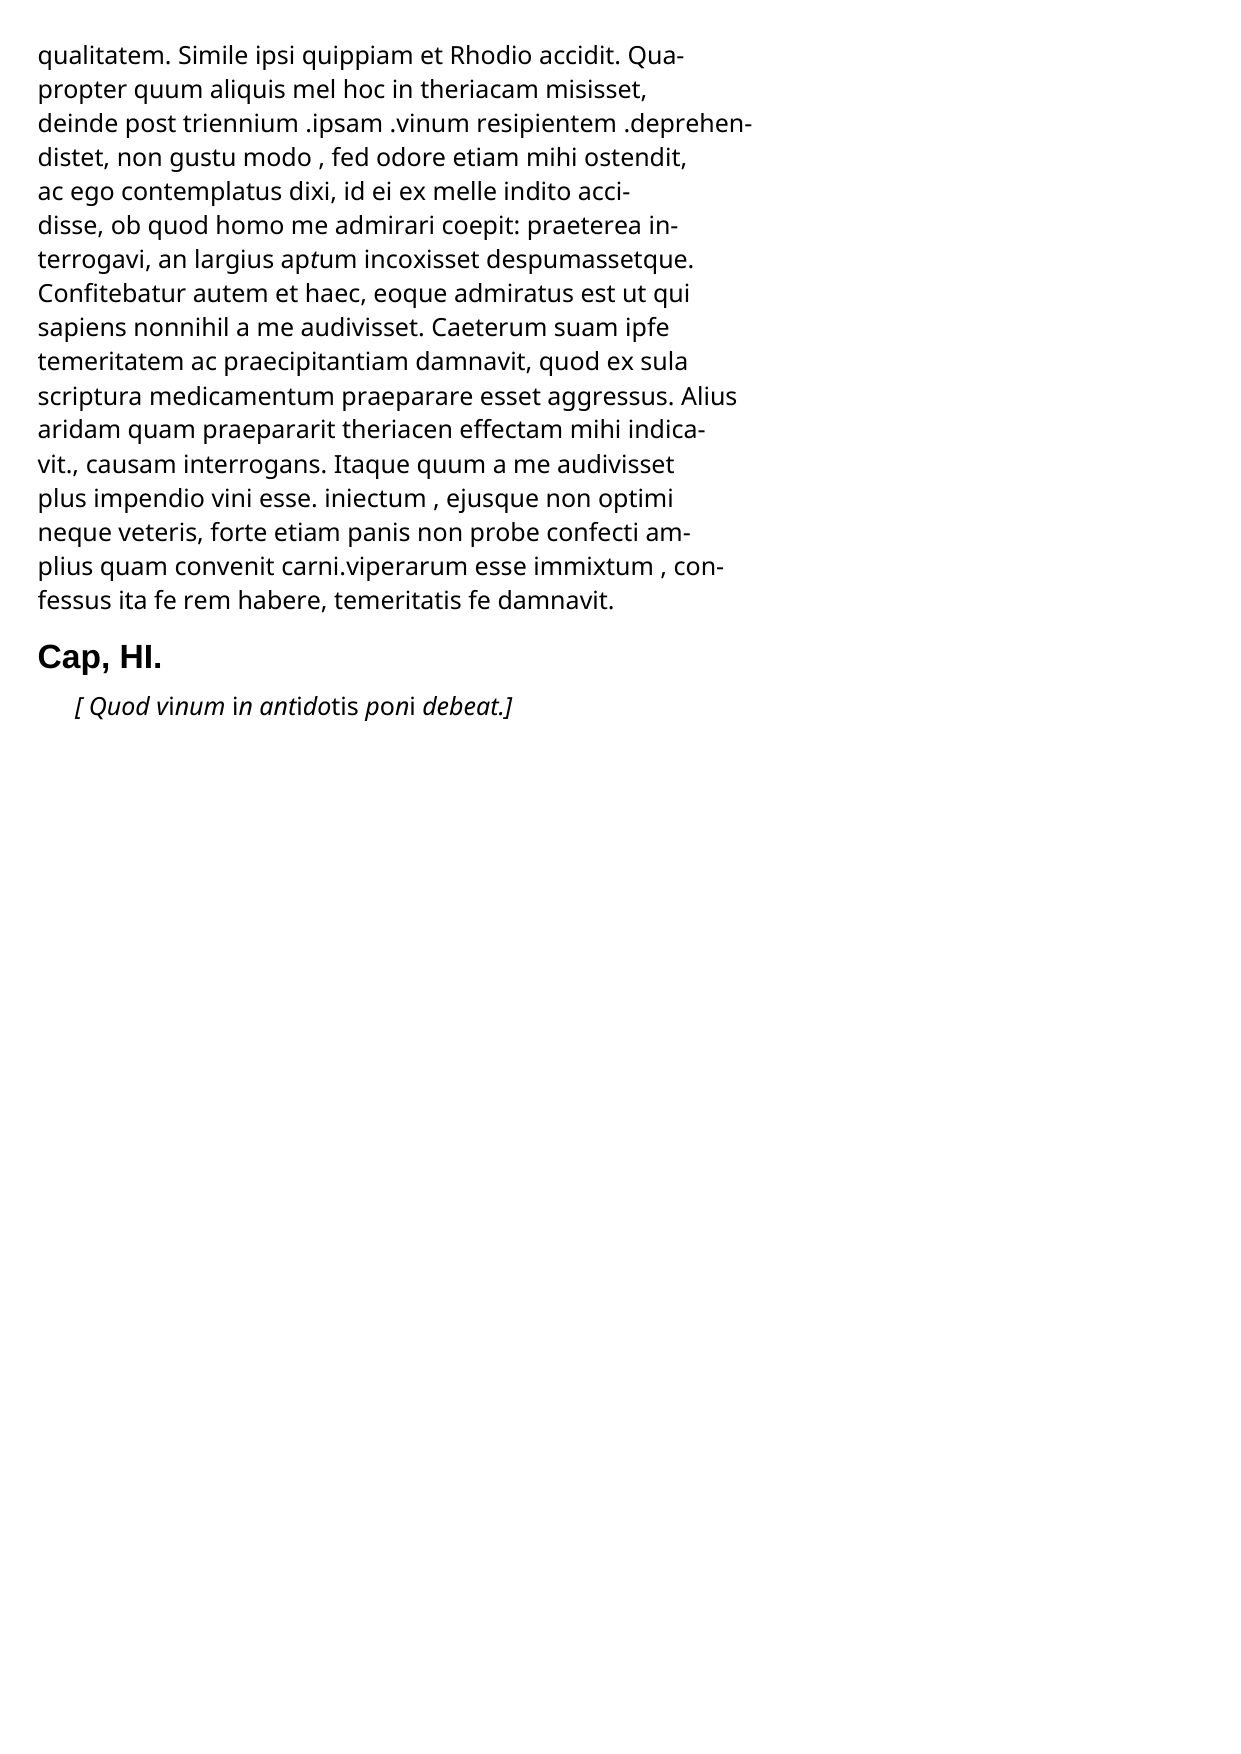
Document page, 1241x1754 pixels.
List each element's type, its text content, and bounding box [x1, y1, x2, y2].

subtitle Cap, HI. [37, 637, 1203, 676]
text [ Quod vinum in antidotis poni debeat.] [37, 688, 1203, 723]
text qualitatem. Simile ipsi quippiam et Rhodio accidit. Qua- propter quum aliquis mel hoc in theriacam misisset, deinde post triennium .ipsam .vinum resipientem .deprehen- distet, non gustu modo , fed odore etiam mihi ostendit, ac ego contemplatus dixi, id ei ex melle indito acci- disse, ob quod homo me admirari coepit: praeterea in- terrogavi, an largius aptum incoxisset despumassetque. Confitebatur autem et haec, eoque admiratus est ut qui sapiens nonnihil a me audivisset. Caeterum suam ipfe temeritatem ac praecipitantiam damnavit, quod ex sula scriptura medicamentum praeparare esset aggressus. Alius aridam quam praepararit theriacen effectam mihi indica- vit., causam interrogans. Itaque quum a me audivisset plus impendio vini esse. iniectum , ejusque non optimi neque veteris, forte etiam panis non probe confecti am- plius quam convenit carni.viperarum esse immixtum , con- fessus ita fe rem habere, temeritatis fe damnavit. [37, 37, 1203, 617]
